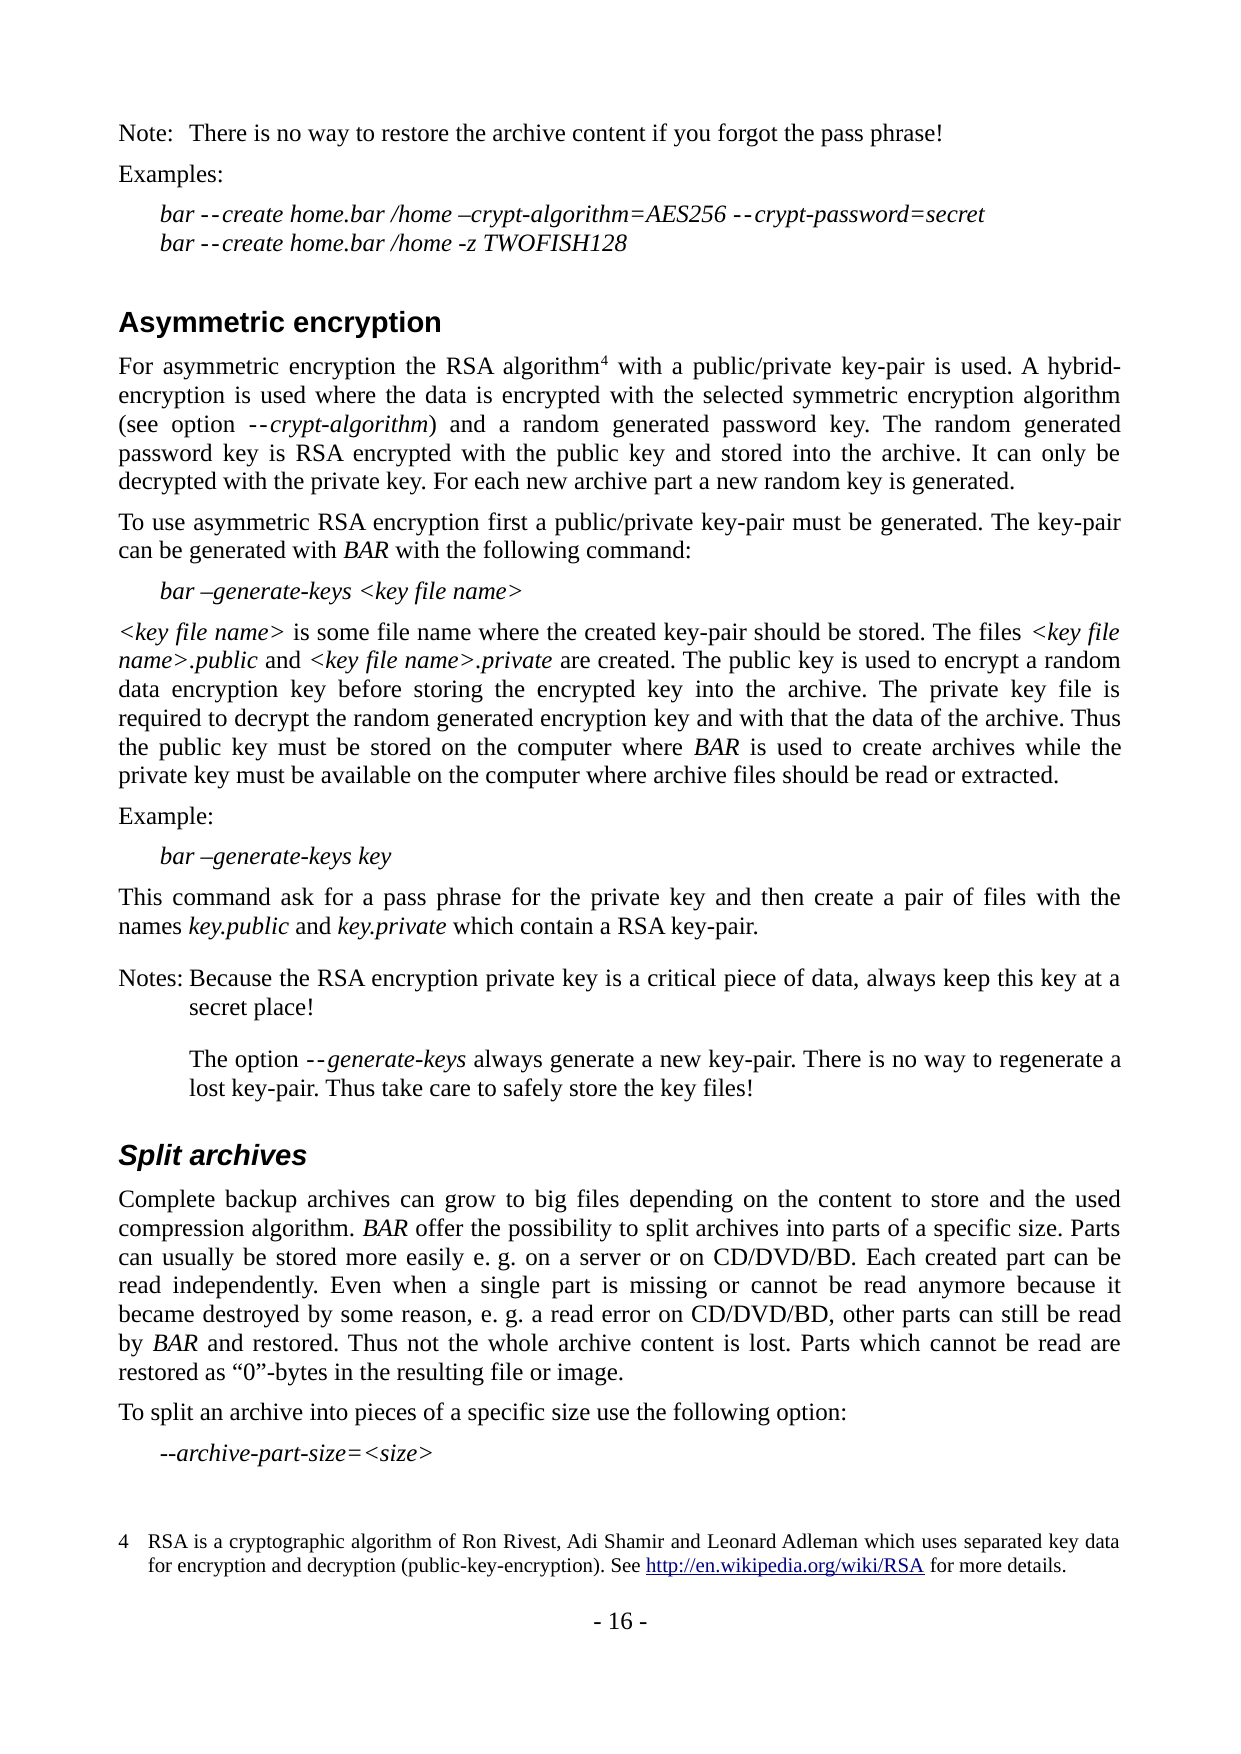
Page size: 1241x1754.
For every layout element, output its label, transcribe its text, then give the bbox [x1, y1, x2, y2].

subtitle Asymmetric encryption [118, 305, 1122, 339]
text To split an archive into pieces of a specific size use the following option: [118, 1397, 1122, 1426]
text bar –generate-keys <key file name> [159, 576, 1122, 605]
text bar –generate-keys key [159, 841, 1122, 870]
text Examples: [118, 159, 1122, 187]
text RSA is a cryptographic algorithm of Ron Rivest, Adi Shamir and Leonard Adleman which uses separated key data for encryption and decryption (public-key-encryption). See http://en.wikipedia.org/wiki/RSA for more details. [118, 1529, 1122, 1577]
text Note: There is no way to restore the archive content if you forgot the pass phrase! [118, 118, 1122, 147]
text bar ‑‑create home.bar /home –crypt-algorithm=AES256 ‑‑crypt-password=secret [159, 199, 1122, 228]
text For asymmetric encryption the RSA algorithm with a public/private key-pair is used. A hybrid-encryption is used where the data is encrypted with the selected symmetric encryption algorithm (see option ‑‑crypt-algorithm) and a random generated password key. The random generated password key is RSA encrypted with the public key and stored into the archive. It can only be decrypted with the private key. For each new archive part a new random key is generated. [118, 351, 1122, 495]
text This command ask for a pass phrase for the private key and then create a pair of files with the names key.public and key.private which contain a RSA key-pair. [118, 882, 1122, 939]
text To use asymmetric RSA encryption first a public/private key-pair must be generated. The key-pair can be generated with BAR with the following command: [118, 507, 1122, 564]
text The option ‑‑generate-keys always generate a new key-pair. There is no way to regenerate a lost key-pair. Thus take care to safely store the key files! [118, 1044, 1122, 1102]
text Notes: Because the RSA encryption private key is a critical piece of data, always keep this key at a secret place! [118, 963, 1122, 1021]
subtitle Split archives [118, 1138, 1122, 1172]
text Example: [118, 801, 1122, 830]
text bar ‑‑create home.bar /home -z TWOFISH128 [159, 228, 1122, 257]
text --archive-part-size=<size> [159, 1438, 1122, 1467]
text Complete backup archives can grow to big files depending on the content to store and the used compression algorithm. BAR offer the possibility to split archives into parts of a specific size. Parts can usually be stored more easily e. g. on a server or on CD/DVD/BD. Each created part can be read independently. Even when a single part is missing or cannot be read anymore because it became destroyed by some reason, e. g. a read error on CD/DVD/BD, other parts can still be read by BAR and restored. Thus not the whole archive content is lost. Parts which cannot be read are restored as “0”-bytes in the resulting file or image. [118, 1184, 1122, 1386]
text <key file name> is some file name where the created key-pair should be stored. The files <key file name>.public and <key file name>.private are created. The public key is used to encrypt a random data encryption key before storing the encrypted key into the archive. The private key file is required to decrypt the random generated encryption key and with that the data of the archive. Thus the public key must be stored on the computer where BAR is used to create archives while the private key must be available on the computer where archive files should be read or extracted. [118, 617, 1122, 789]
